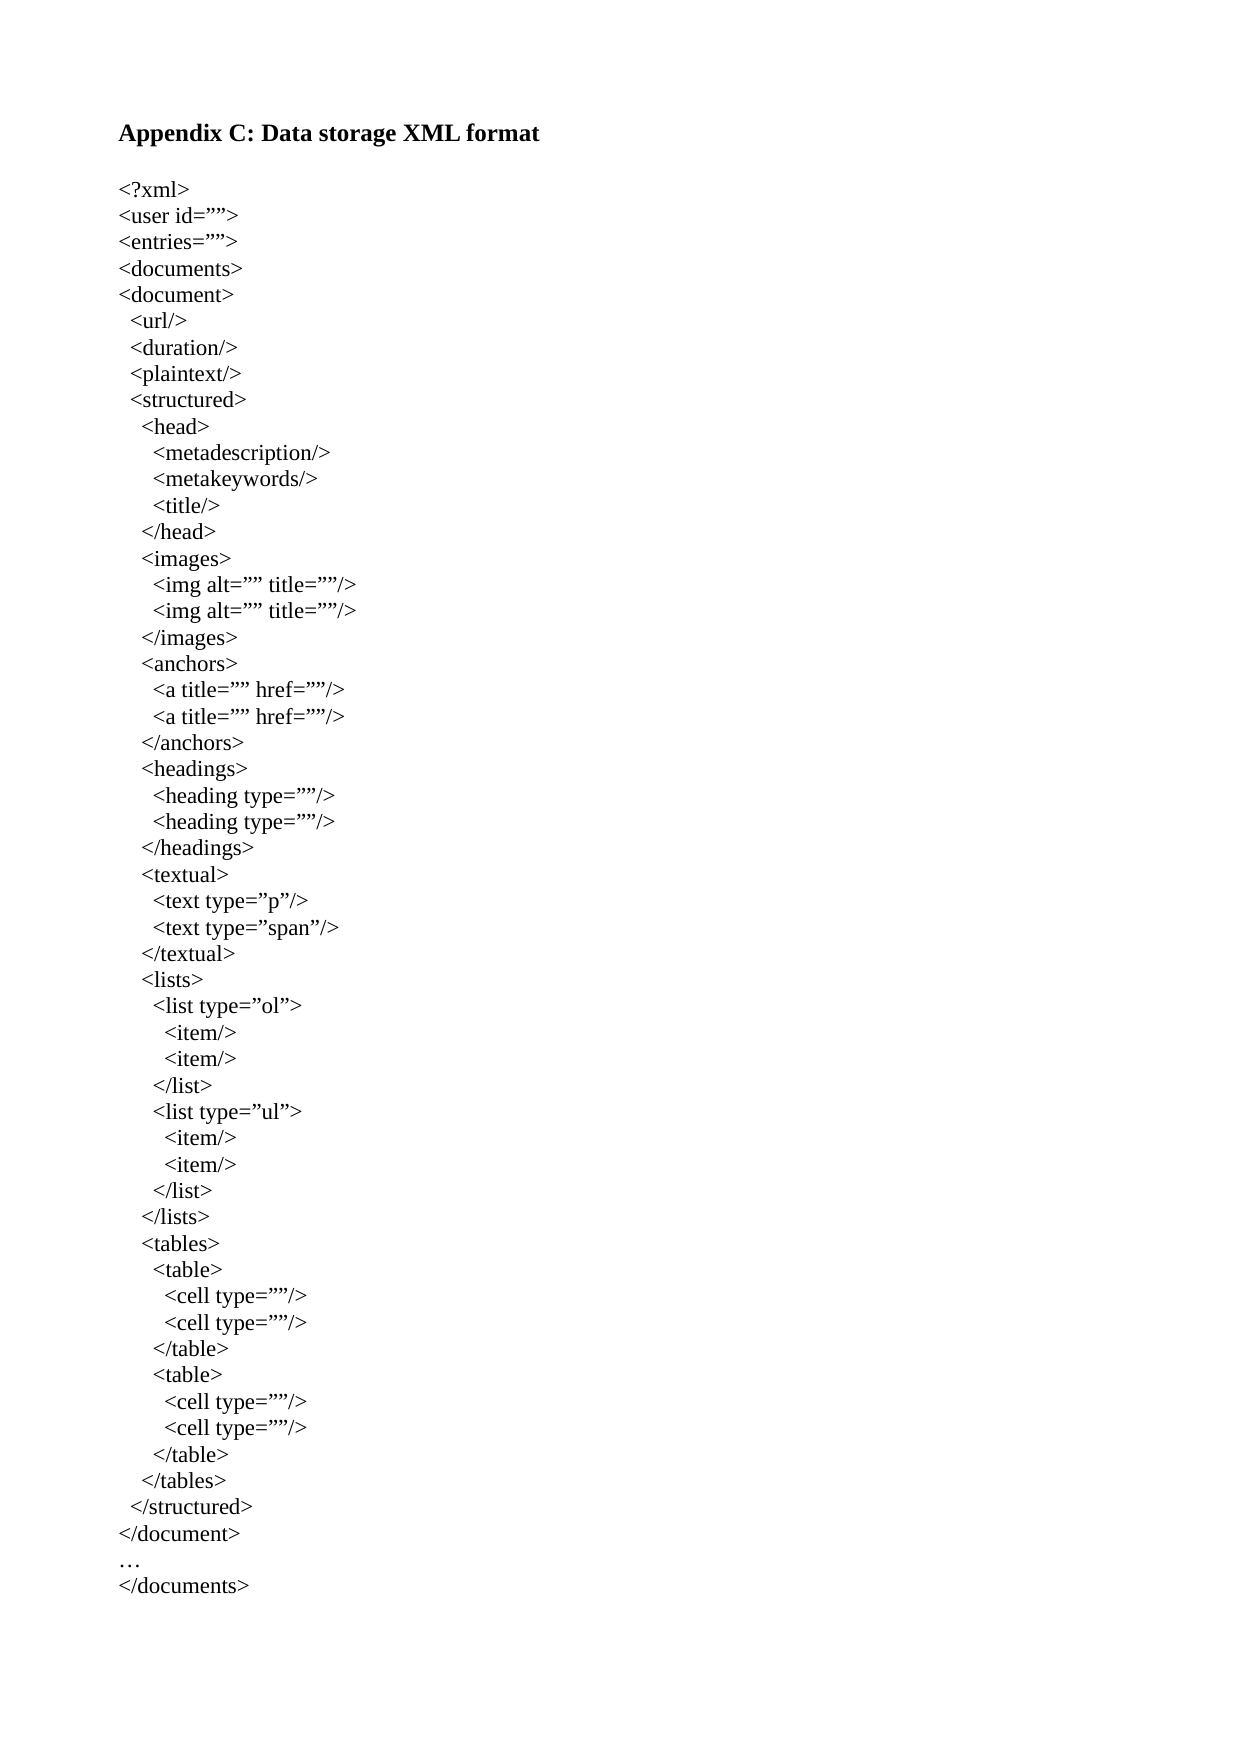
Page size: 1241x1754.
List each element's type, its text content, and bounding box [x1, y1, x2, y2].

text … [118, 1546, 1122, 1572]
text </list> [118, 1177, 1122, 1203]
text <text type=”span”/> [118, 913, 1122, 940]
text </anchors> [118, 729, 1122, 755]
text <a title=”” href=””/> [118, 703, 1122, 729]
text <url/> [118, 307, 1122, 334]
text <img alt=”” title=””/> [118, 597, 1122, 624]
text </structured> [118, 1493, 1122, 1520]
text <?xml> [118, 176, 1122, 202]
text <cell type=””/> [118, 1282, 1122, 1309]
text </table> [118, 1335, 1122, 1362]
text <document> [118, 281, 1122, 307]
text <a title=”” href=””/> [118, 676, 1122, 703]
text </head> [118, 518, 1122, 544]
text </images> [118, 624, 1122, 650]
text </tables> [118, 1467, 1122, 1493]
text <duration/> [118, 334, 1122, 360]
text <documents> [118, 255, 1122, 281]
text <img alt=”” title=””/> [118, 571, 1122, 597]
text <title/> [118, 492, 1122, 518]
text <item/> [118, 1019, 1122, 1045]
text <text type=”p”/> [118, 887, 1122, 913]
text <metakeywords/> [118, 466, 1122, 492]
text <item/> [118, 1045, 1122, 1072]
text <metadescription/> [118, 439, 1122, 466]
text <lists> [118, 966, 1122, 993]
text <list type=”ul”> [118, 1098, 1122, 1124]
text <images> [118, 544, 1122, 571]
text <plaintext/> [118, 360, 1122, 386]
text </documents> [118, 1572, 1122, 1599]
text <list type=”ol”> [118, 993, 1122, 1019]
text <entries=””> [118, 228, 1122, 255]
text </headings> [118, 834, 1122, 861]
text <heading type=””/> [118, 808, 1122, 834]
text <item/> [118, 1124, 1122, 1151]
text <cell type=””/> [118, 1309, 1122, 1335]
text <textual> [118, 861, 1122, 887]
text <user id=””> [118, 202, 1122, 228]
text <head> [118, 413, 1122, 439]
text </table> [118, 1441, 1122, 1467]
text <table> [118, 1362, 1122, 1388]
text </textual> [118, 940, 1122, 966]
text <tables> [118, 1230, 1122, 1256]
text Appendix C: Data storage XML format [118, 118, 1122, 147]
text <cell type=””/> [118, 1388, 1122, 1414]
text </lists> [118, 1203, 1122, 1230]
text <anchors> [118, 650, 1122, 676]
text <headings> [118, 755, 1122, 782]
text <table> [118, 1256, 1122, 1282]
text </list> [118, 1072, 1122, 1098]
text <cell type=””/> [118, 1414, 1122, 1441]
text </document> [118, 1520, 1122, 1546]
text <item/> [118, 1151, 1122, 1177]
text <heading type=””/> [118, 782, 1122, 808]
text <structured> [118, 386, 1122, 413]
